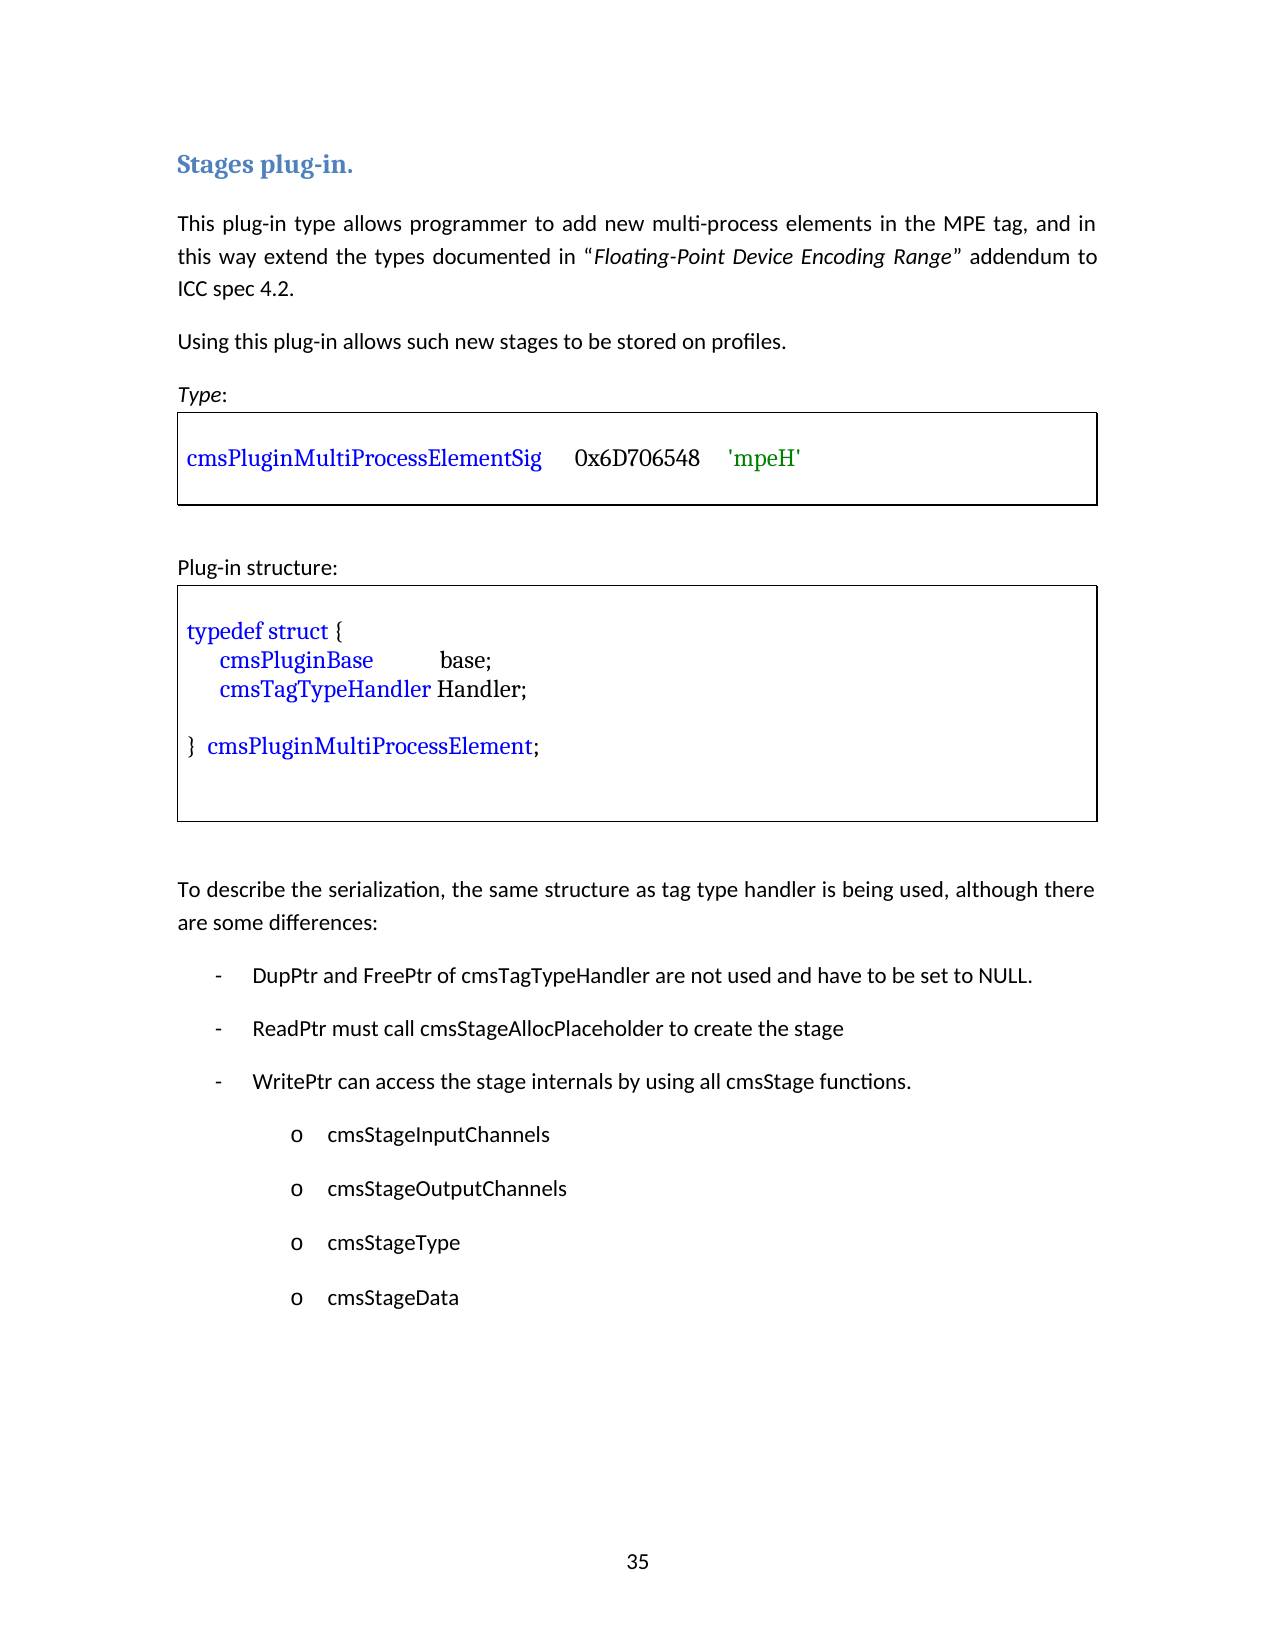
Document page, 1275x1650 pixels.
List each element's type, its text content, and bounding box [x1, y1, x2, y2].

list cmsStageInputChannels [290, 1120, 1098, 1149]
text typedef struct { [178, 614, 1096, 643]
text cmsPluginMultiProcessElementSig 0x6D706548 'mpeH' [178, 441, 1096, 470]
text To describe the serialization, the same structure as tag type handler is being used, although there are some differences: [177, 876, 1098, 936]
list DupPtr and FreePtr of cmsTagTypeHandler are not used and have to be set to NULL. [215, 961, 1098, 989]
text } cmsPluginMultiProcessElement; [178, 729, 1096, 758]
text Plug-in structure: [177, 553, 1098, 581]
text Type: [177, 380, 1098, 408]
list cmsStageType [290, 1228, 1098, 1258]
text This plug-in type allows programmer to add new multi-process elements in the MPE tag, and in this way extend the types documented in “Floating-Point Device Encoding Range” addendum to ICC spec 4.2. [177, 209, 1098, 302]
list cmsStageOutputChannels [290, 1174, 1098, 1203]
list ReadPtr must call cmsStageAllocPlaceholder to create the stage [215, 1014, 1098, 1042]
list WritePtr can access the stage internals by using all cmsStage functions. [215, 1067, 1098, 1095]
text cmsPluginBase base; [178, 643, 1096, 671]
text cmsTagTypeHandler Handler; [178, 671, 1096, 700]
list cmsStageData [290, 1283, 1098, 1312]
subtitle Stages plug-in. [177, 149, 1098, 180]
text Using this plug-in allows such new stages to be stored on profiles. [177, 327, 1098, 355]
